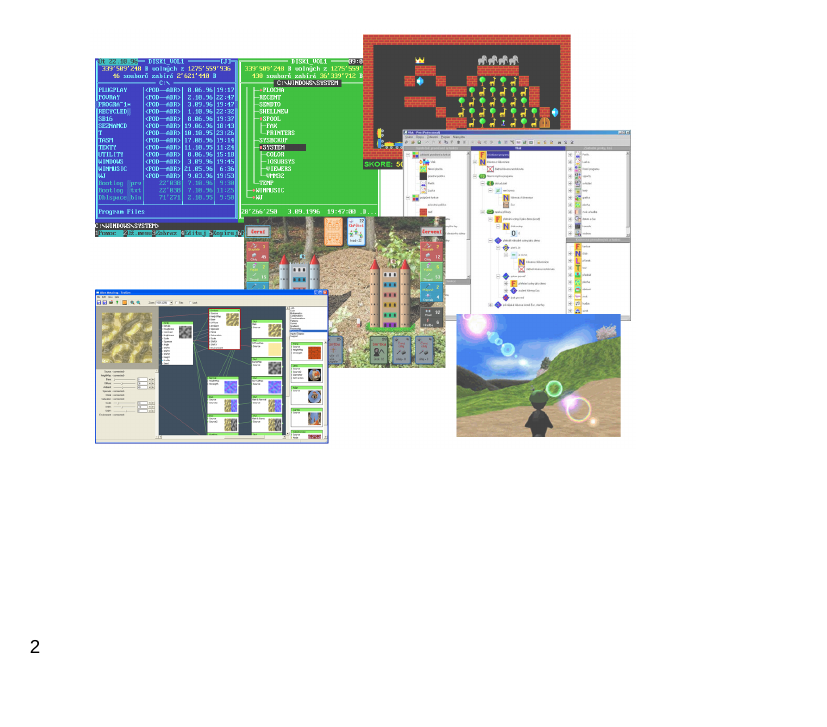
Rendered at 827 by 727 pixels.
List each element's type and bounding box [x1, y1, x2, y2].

picture [90, 29, 637, 449]
